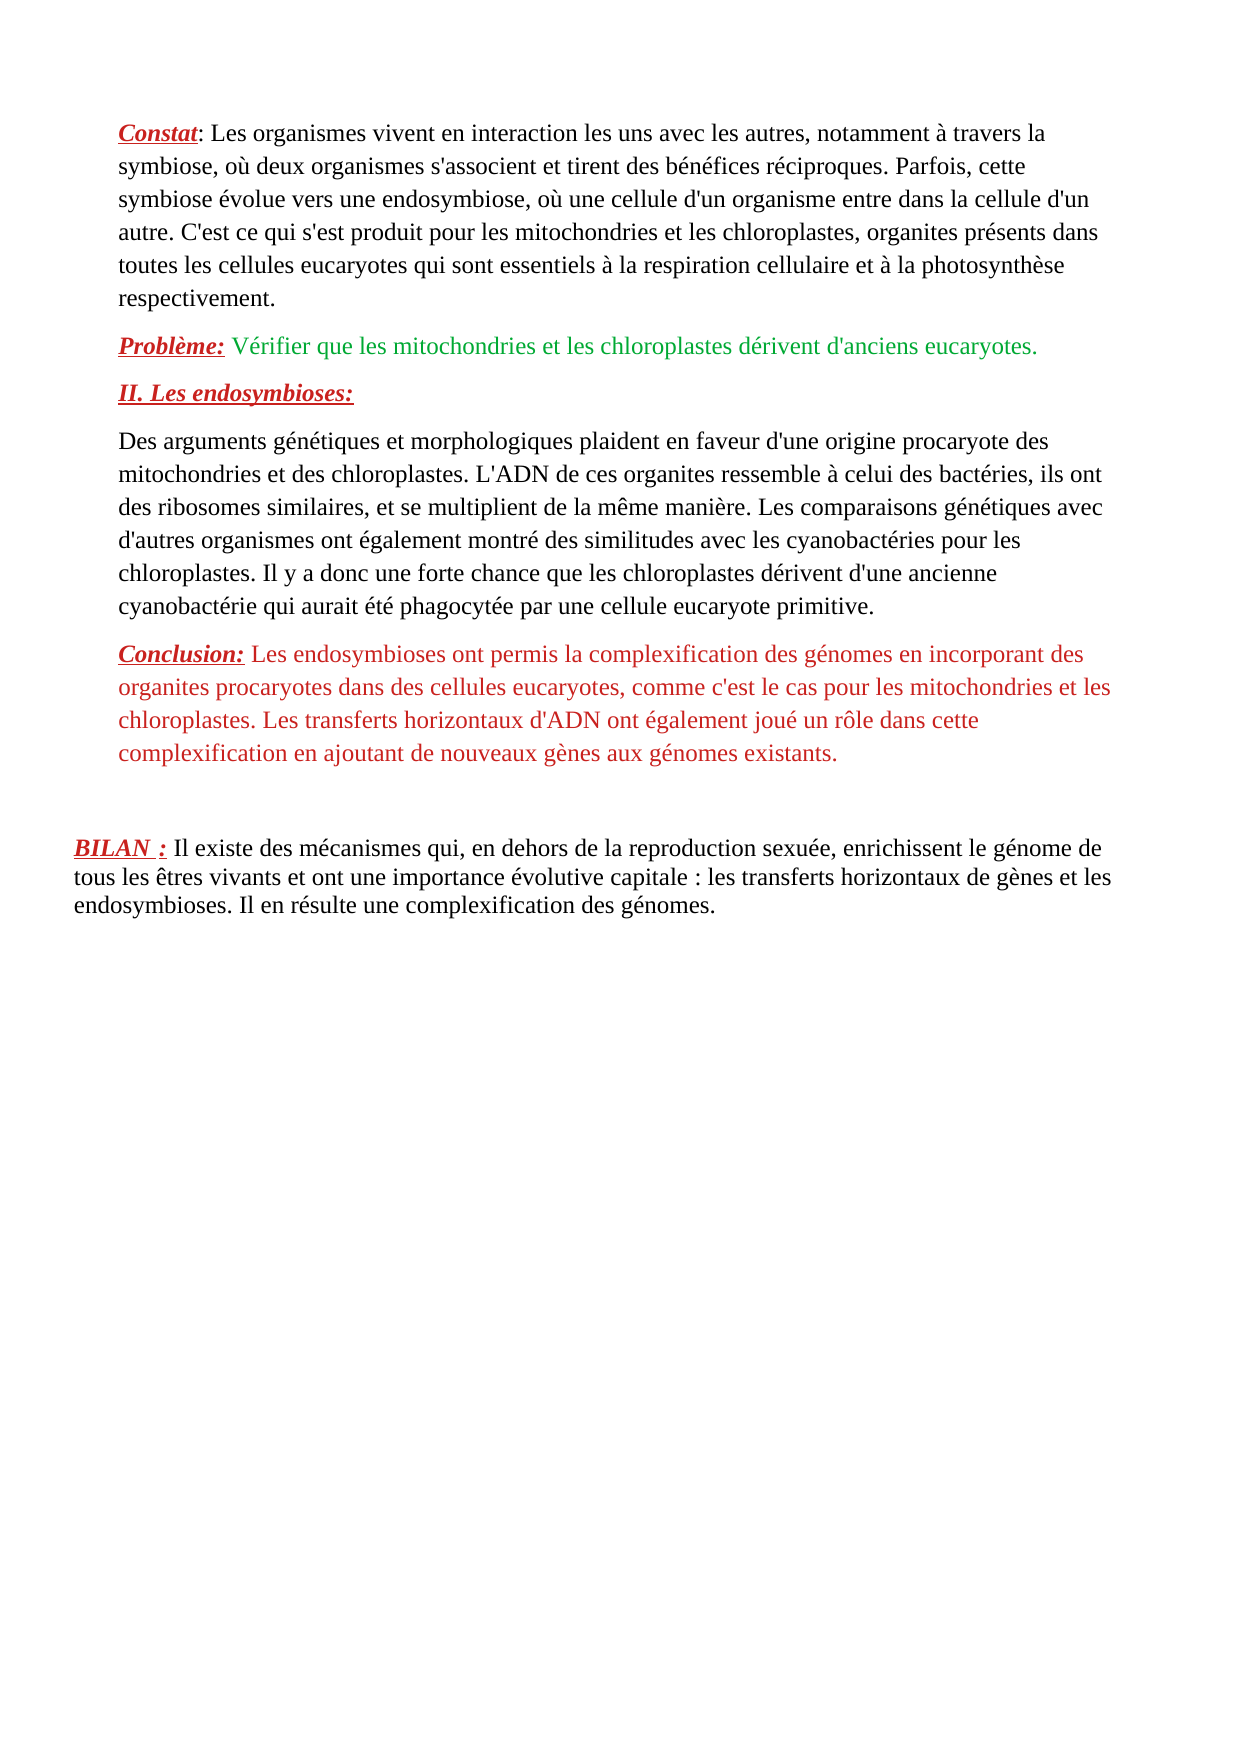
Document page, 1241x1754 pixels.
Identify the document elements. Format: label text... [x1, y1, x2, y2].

list BILAN : Il existe des mécanismes qui, en dehors de la reproduction sexuée, enrichissent le génome de tous les êtres vivants et ont une importance évolutive capitale : les transferts horizontaux de gènes et les endosymbioses. Il en résulte une complexification des génomes. [74, 833, 1122, 919]
text Constat: Les organismes vivent en interaction les uns avec les autres, notamment à travers la symbiose, où deux organismes s'associent et tirent des bénéfices réciproques. Parfois, cette symbiose évolue vers une endosymbiose, où une cellule d'un organisme entre dans la cellule d'un autre. C'est ce qui s'est produit pour les mitochondries et les chloroplastes, organites présents dans toutes les cellules eucaryotes qui sont essentiels à la respiration cellulaire et à la photosynthèse respectivement. [118, 118, 1122, 312]
text II. Les endosymbioses: [118, 378, 1122, 407]
text Des arguments génétiques et morphologiques plaident en faveur d'une origine procaryote des mitochondries et des chloroplastes. L'ADN de ces organites ressemble à celui des bactéries, ils ont des ribosomes similaires, et se multiplient de la même manière. Les comparaisons génétiques avec d'autres organismes ont également montré des similitudes avec les cyanobactéries pour les chloroplastes. Il y a donc une forte chance que les chloroplastes dérivent d'une ancienne cyanobactérie qui aurait été phagocytée par une cellule eucaryote primitive. [118, 426, 1122, 620]
text Problème: Vérifier que les mitochondries et les chloroplastes dérivent d'anciens eucaryotes. [118, 331, 1122, 359]
text Conclusion: Les endosymbioses ont permis la complexification des génomes en incorporant des organites procaryotes dans des cellules eucaryotes, comme c'est le cas pour les mitochondries et les chloroplastes. Les transferts horizontaux d'ADN ont également joué un rôle dans cette complexification en ajoutant de nouveaux gènes aux génomes existants. [118, 639, 1122, 767]
